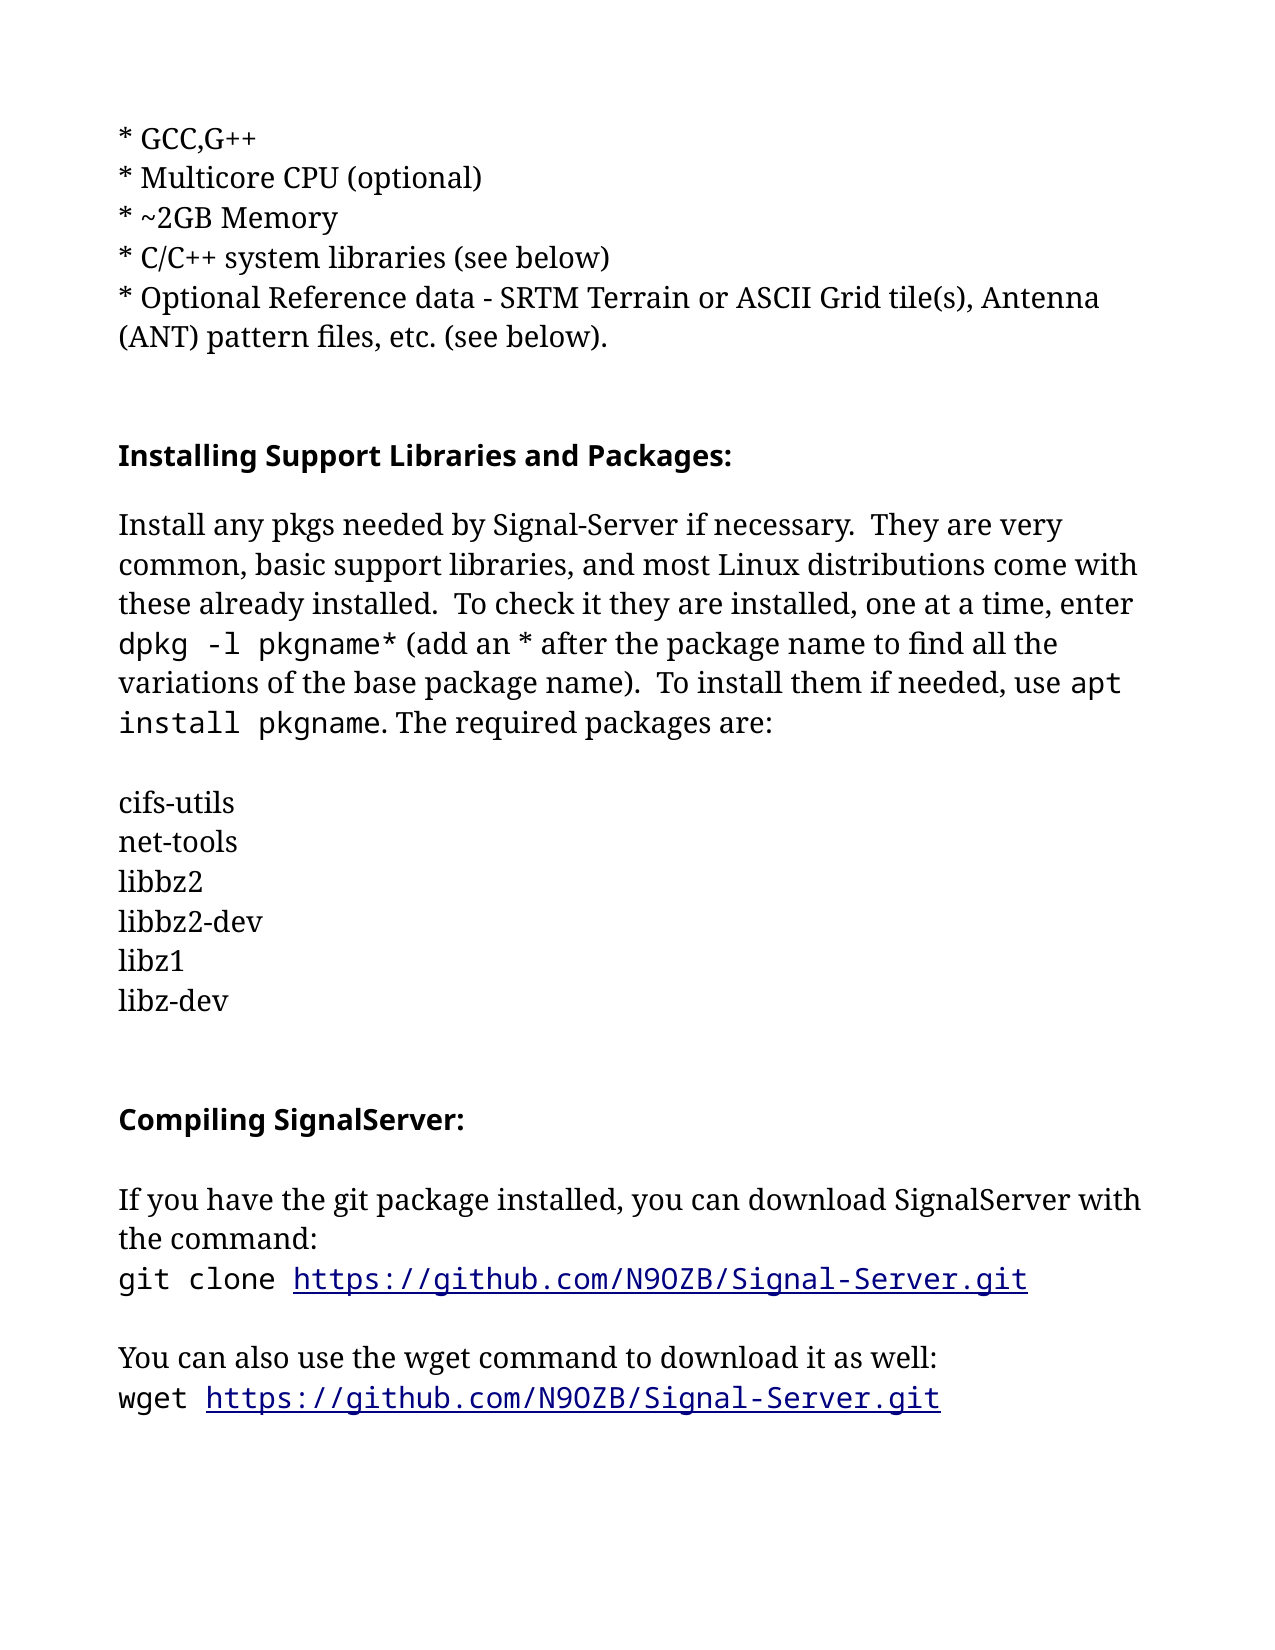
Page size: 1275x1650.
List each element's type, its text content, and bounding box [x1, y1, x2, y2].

text libz1 [118, 941, 1157, 980]
text * Optional Reference data - SRTM Terrain or ASCII Grid tile(s), Antenna (ANT) pattern files, etc. (see below). [118, 277, 1157, 356]
text * C/C++ system libraries (see below) [118, 237, 1157, 277]
text libbz2-dev [118, 901, 1157, 941]
text libz-dev [118, 980, 1157, 1020]
text Installing Support Libraries and Packages: [118, 436, 1157, 475]
text * GCC,G++ [118, 118, 1157, 158]
text cifs-utils [118, 782, 1157, 822]
text wget https://github.com/N9OZB/Signal-Server.git [118, 1377, 1157, 1417]
text If you have the git package installed, you can download SignalServer with the command: [118, 1179, 1157, 1258]
text * ~2GB Memory [118, 197, 1157, 237]
text Compiling SignalServer: [118, 1099, 1157, 1139]
text libbz2 [118, 861, 1157, 901]
text Install any pkgs needed by Signal-Server if necessary. They are very common, basic support libraries, and most Linux distributions come with these already installed. To check it they are installed, one at a time, enter dpkg -l pkgname* (add an * after the package name to find all the variations of the base package name). To install them if needed, use apt install pkgname. The required packages are: [118, 504, 1157, 742]
text git clone https://github.com/N9OZB/Signal-Server.git [118, 1258, 1157, 1298]
text * Multicore CPU (optional) [118, 158, 1157, 197]
text You can also use the wget command to download it as well: [118, 1337, 1157, 1377]
text net-tools [118, 822, 1157, 861]
